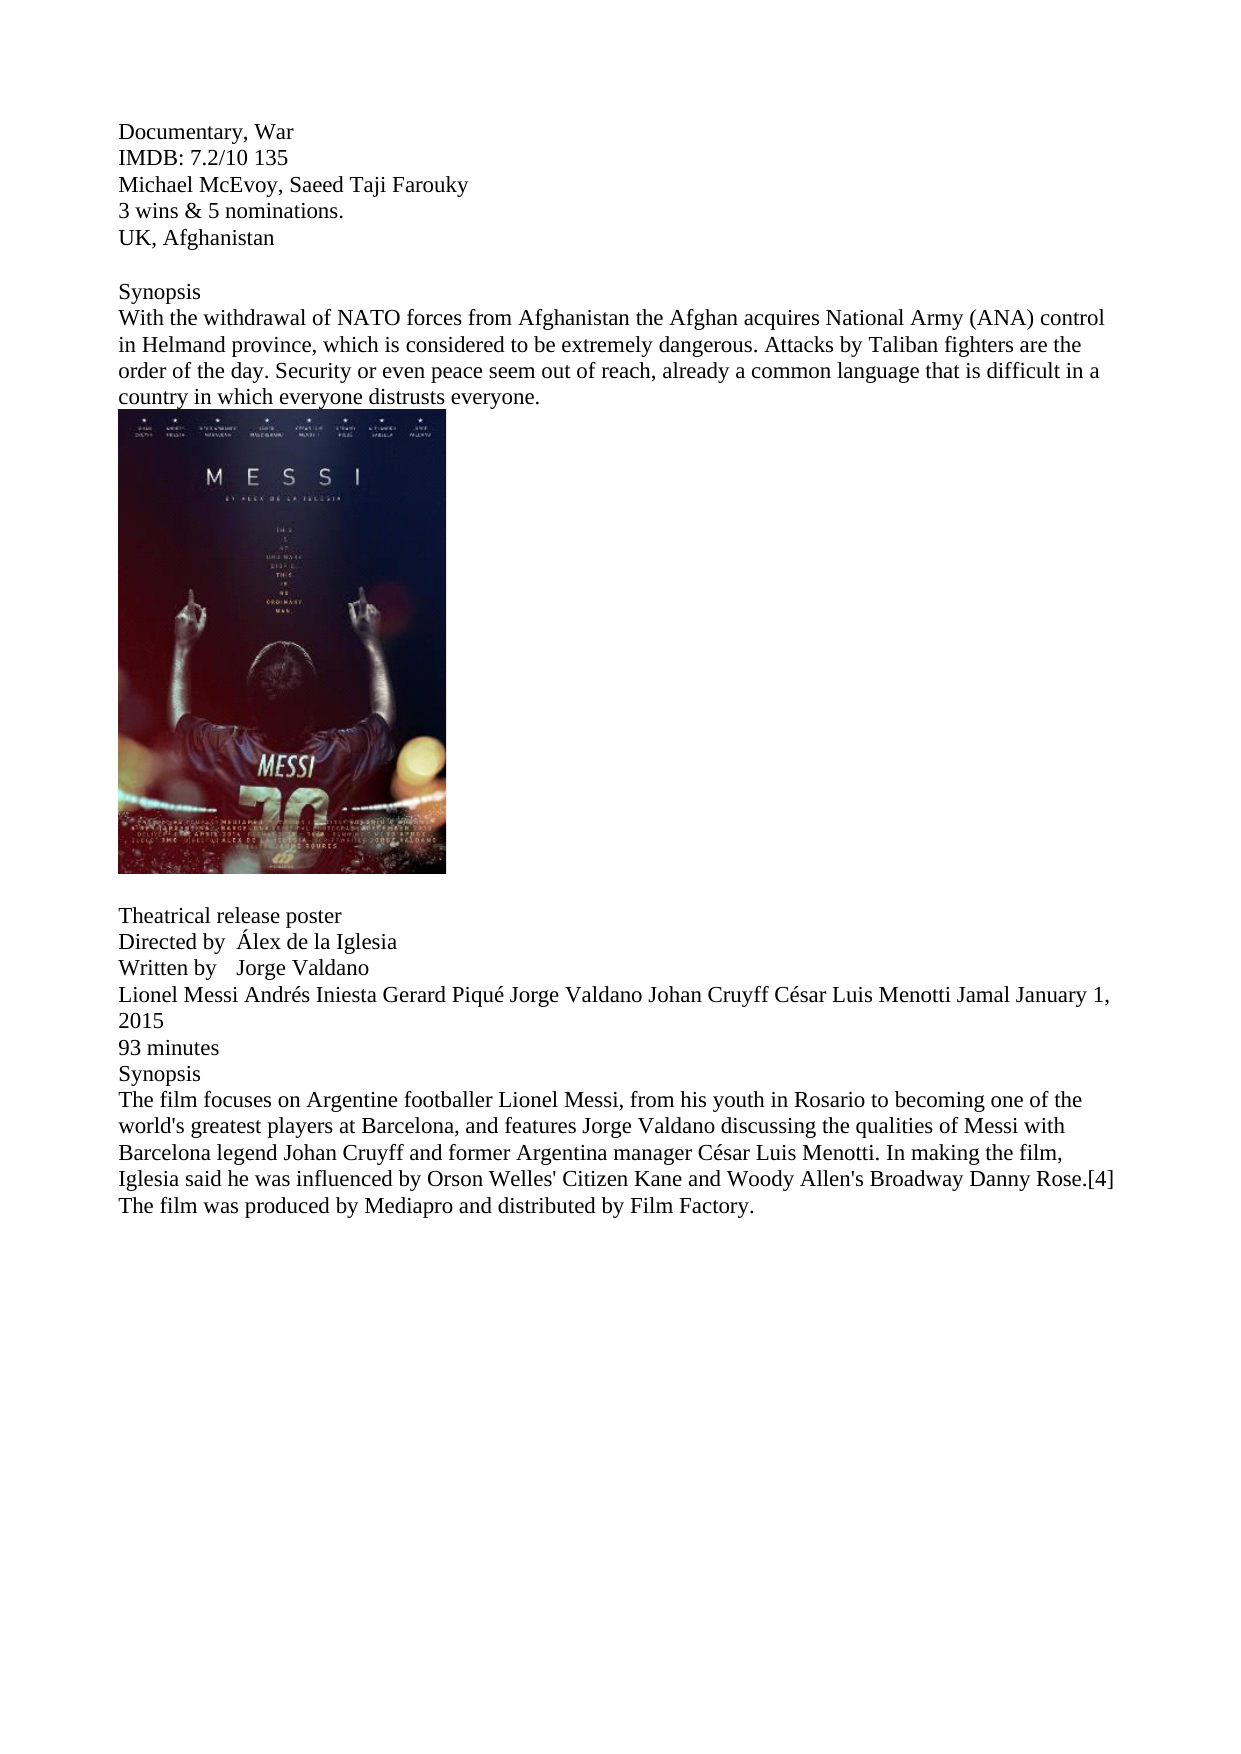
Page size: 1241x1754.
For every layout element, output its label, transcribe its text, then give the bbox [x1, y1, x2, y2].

text Written by Jorge Valdano [118, 954, 1122, 981]
text Synopsis [118, 1060, 1122, 1086]
text Theatrical release poster [118, 902, 1122, 928]
text IMDB: 7.2/10 135 [118, 144, 1122, 171]
text 3 wins & 5 nominations. [118, 197, 1122, 223]
text The film focuses on Argentine footballer Lionel Messi, from his youth in Rosario to becoming one of the world's greatest players at Barcelona, and features Jorge Valdano discussing the qualities of Messi with Barcelona legend Johan Cruyff and former Argentina manager César Luis Menotti. In making the film, Iglesia said he was influenced by Orson Welles' Citizen Kane and Woody Allen's Broadway Danny Rose.[4] The film was produced by Mediapro and distributed by Film Factory. [118, 1086, 1122, 1218]
text UK, Afghanistan [118, 223, 1122, 250]
text Directed by Álex de la Iglesia [118, 928, 1122, 954]
text With the withdrawal of NATO forces from Afghanistan the Afghan acquires National Army (ANA) control in Helmand province, which is considered to be extremely dangerous. Attacks by Taliban fighters are the order of the day. Security or even peace seem out of reach, already a common language that is difficult in a country in which everyone distrusts everyone. [118, 304, 1122, 410]
text Documentary, War [118, 118, 1122, 144]
text 93 minutes [118, 1033, 1122, 1060]
text Synopsis [118, 278, 1122, 304]
text Michael McEvoy, Saeed Taji Farouky [118, 171, 1122, 197]
text Lionel Messi Andrés Iniesta Gerard Piqué Jorge Valdano Johan Cruyff César Luis Menotti Jamal January 1, 2015 [118, 981, 1122, 1033]
